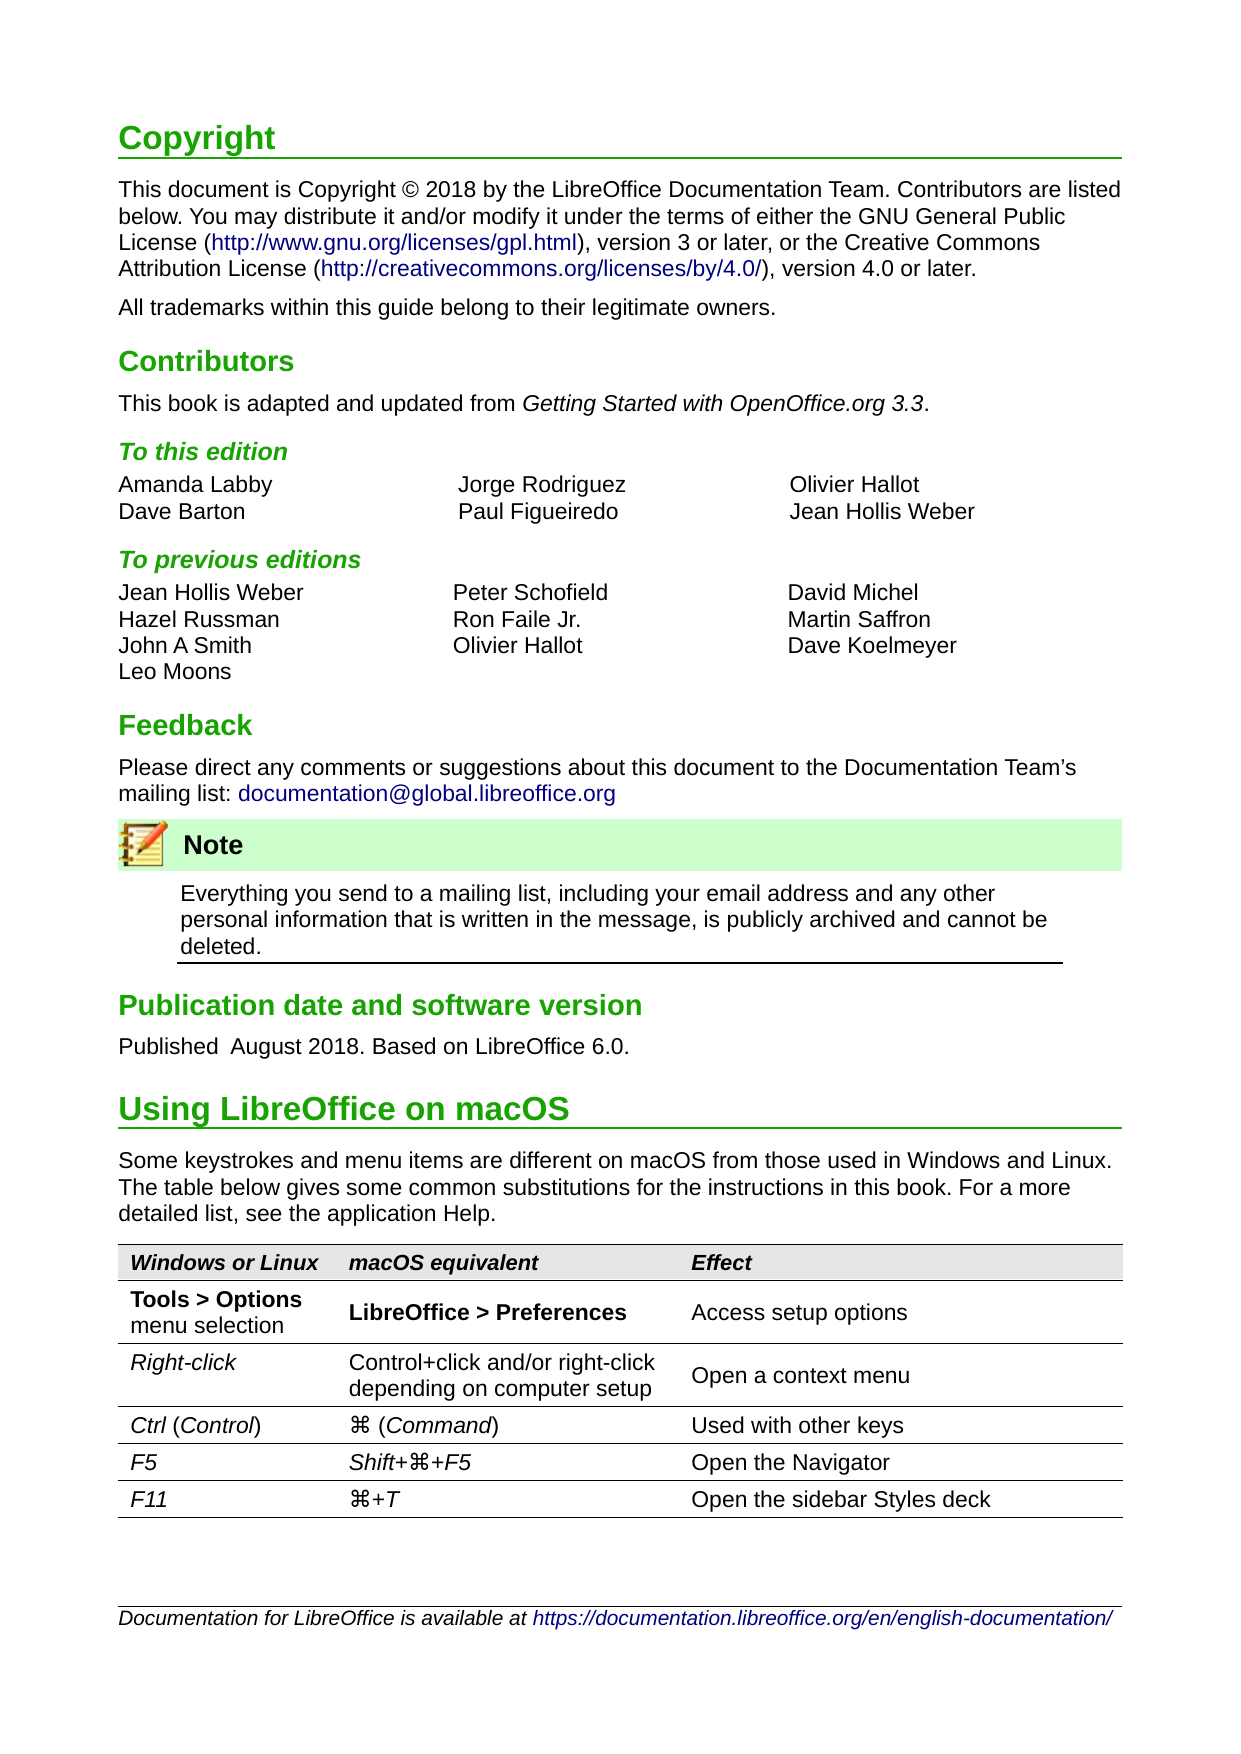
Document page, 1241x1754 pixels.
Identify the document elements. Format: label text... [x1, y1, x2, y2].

subtitle To previous editions [118, 544, 1122, 573]
table_header Effect [679, 1245, 1123, 1279]
table_cell ⌘ (Command) [337, 1407, 679, 1443]
table_cell Open the Navigator [679, 1444, 1123, 1480]
subtitle To this edition [118, 437, 1122, 465]
table_header Jorge Rodriguez [458, 471, 789, 498]
table_cell Leo Moons [118, 658, 453, 685]
table_cell Jean Hollis Weber [789, 498, 1122, 524]
table_cell Ctrl (Control) [118, 1407, 337, 1443]
subtitle Using LibreOffice on macOS [118, 1089, 1122, 1127]
table_cell Shift+⌘+F5 [337, 1444, 679, 1480]
table_cell Dave Barton [118, 498, 458, 524]
table_cell ⌘+T [337, 1481, 679, 1517]
text Please direct any comments or suggestions about this document to the Documentation Team’s mailing list: documentation@global.libreoffice.org [118, 754, 1122, 806]
table_cell Used with other keys [679, 1407, 1123, 1443]
table_header Amanda Labby [118, 471, 458, 498]
picture [119, 819, 170, 870]
subtitle Copyright [118, 118, 1122, 157]
table_cell F5 [118, 1444, 337, 1480]
subtitle Note [118, 819, 1122, 871]
table_cell LibreOffice > Preferences [337, 1281, 679, 1343]
text Everything you send to a mailing list, including your email address and any other personal information that is written in the message, is publicly archived and cannot be deleted. [177, 877, 1063, 962]
table_header Olivier Hallot [789, 471, 1122, 498]
table_cell Tools > Options menu selection [118, 1281, 337, 1343]
text This book is adapted and updated from Getting Started with OpenOffice.org 3.3. [118, 389, 1122, 416]
table_header macOS equivalent [337, 1245, 679, 1279]
subtitle Publication date and software version [118, 988, 1122, 1021]
table_cell Access setup options [679, 1281, 1123, 1343]
table_cell John A Smith [118, 632, 453, 658]
table_cell Control+click and/or right-click depending on computer setup [337, 1344, 679, 1406]
table_cell [453, 658, 787, 685]
table_header Windows or Linux [118, 1245, 337, 1279]
table_header Peter Schofield [453, 579, 787, 606]
text This document is Copyright © 2018 by the LibreOffice Documentation Team. Contributors are listed below. You may distribute it and/or modify it under the terms of either the GNU General Public License (http://www.gnu.org/licenses/gpl.html), version 3 or later, or the Creative Commons Attribution License (http://creativecommons.org/licenses/by/4.0/), version 4.0 or later. [118, 176, 1122, 282]
table_cell Open a context menu [679, 1344, 1123, 1406]
table_header David Michel [788, 579, 1122, 606]
table_cell [788, 658, 1122, 685]
table_cell Hazel Russman [118, 606, 453, 632]
table_cell Paul Figueiredo [458, 498, 789, 524]
table_cell Olivier Hallot [453, 632, 787, 658]
subtitle Contributors [118, 344, 1122, 378]
subtitle Feedback [118, 708, 1122, 742]
table_cell Dave Koelmeyer [788, 632, 1122, 658]
table_header Jean Hollis Weber [118, 579, 453, 606]
table_cell Ron Faile Jr. [453, 606, 787, 632]
table_cell Right-click [118, 1344, 337, 1406]
text Some keystrokes and menu items are different on macOS from those used in Windows and Linux. The table below gives some common substitutions for the instructions in this book. For a more detailed list, see the application Help. [118, 1147, 1122, 1226]
text Published August 2018. Based on LibreOffice 6.0. [118, 1033, 1122, 1059]
table_cell Martin Saffron [788, 606, 1122, 632]
table_cell F11 [118, 1481, 337, 1517]
text All trademarks within this guide belong to their legitimate owners. [118, 294, 1122, 321]
table_cell Open the sidebar Styles deck [679, 1481, 1123, 1517]
